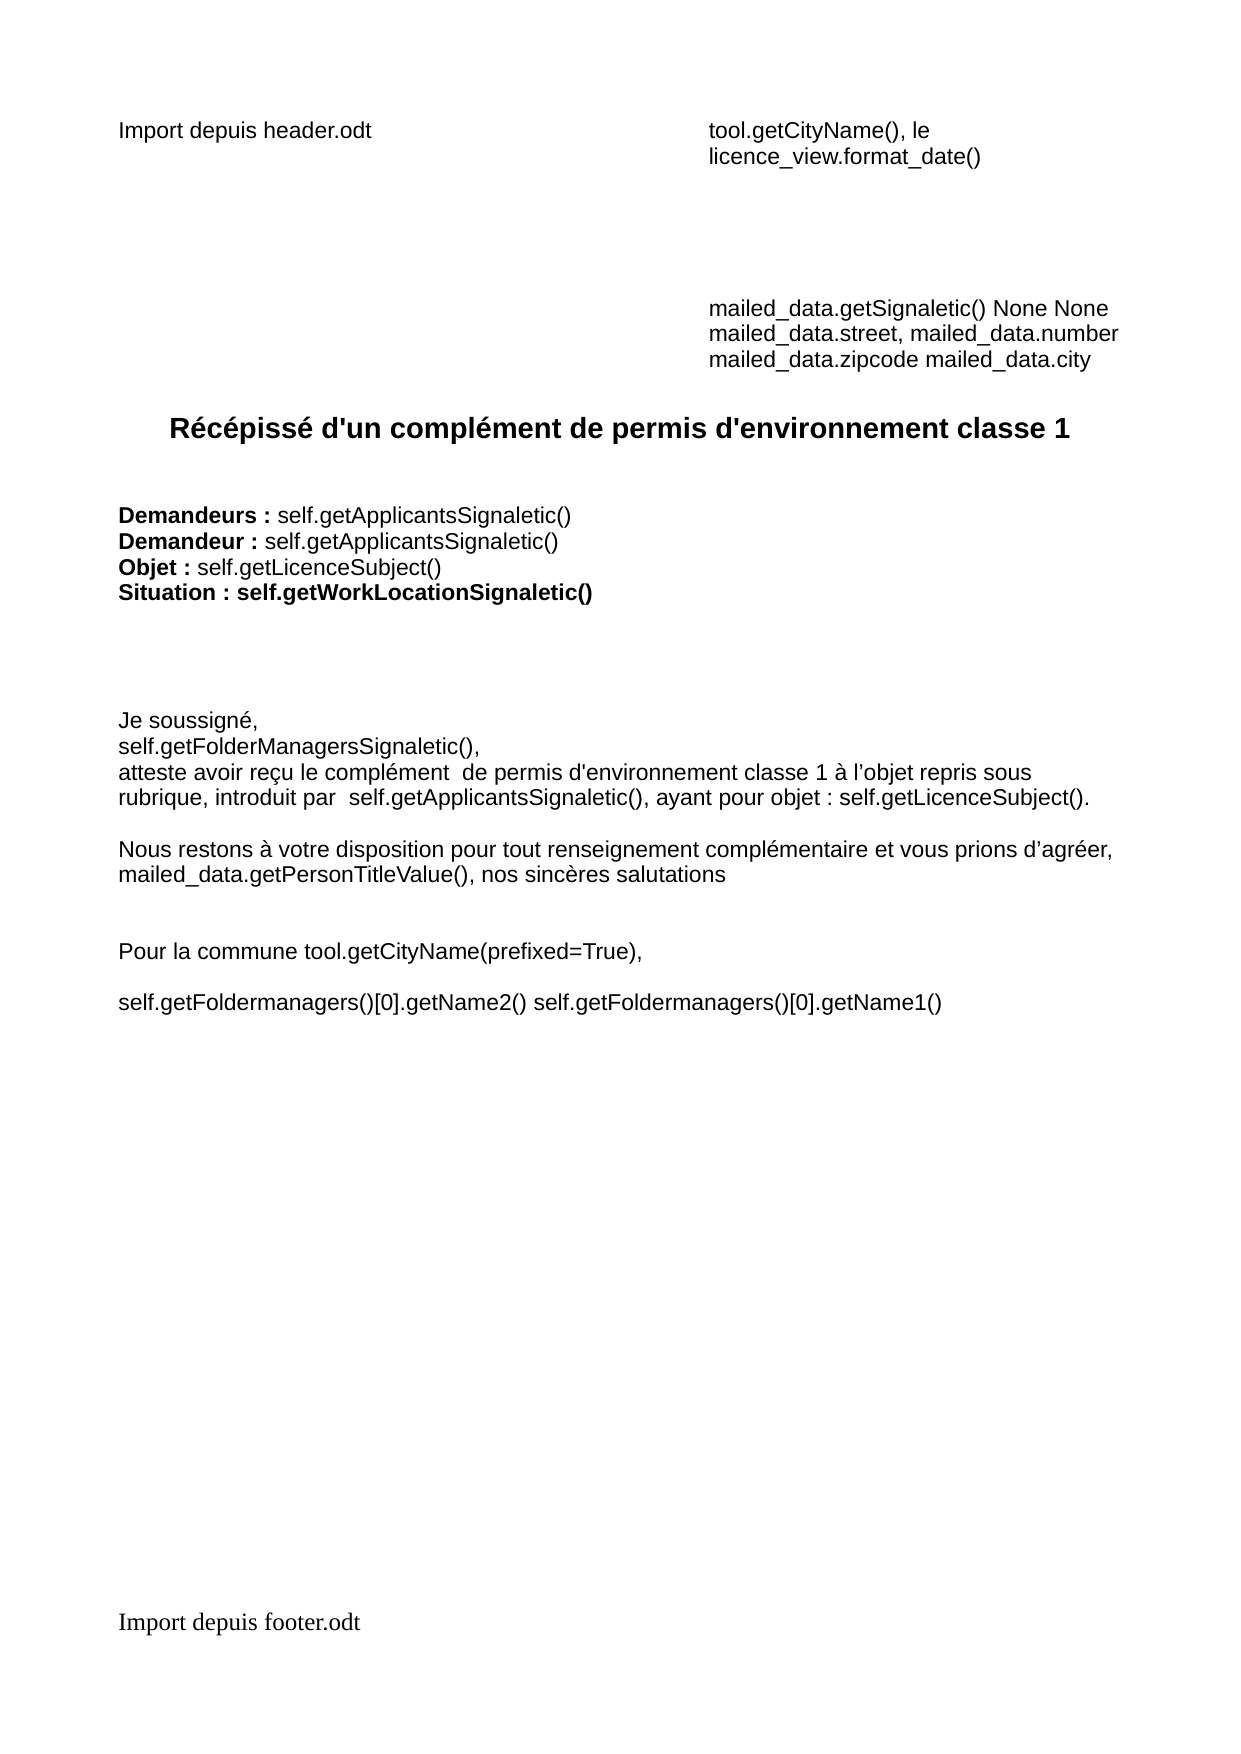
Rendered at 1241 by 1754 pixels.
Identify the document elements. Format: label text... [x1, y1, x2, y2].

text Je soussigné, [118, 708, 1122, 734]
text Demandeur : self.getApplicantsSignaletic() [118, 529, 1122, 554]
table_header tool.getCityName(), le licence_view.format_date() mailed_data.getSignaletic() None None mailed_data.street, mailed_data.number mailed_data.zipcode mailed_data.city [709, 118, 1123, 384]
title Récépissé d'un complément de permis d'environnement classe 1 [118, 412, 1122, 445]
text Nous restons à votre disposition pour tout renseignement complémentaire et vous prions d’agréer, mailed_data.getPersonTitleValue(), nos sincères salutations [118, 836, 1122, 887]
text Situation : self.getWorkLocationSignaletic() [118, 580, 1122, 606]
text Pour la commune tool.getCityName(prefixed=True), [118, 939, 1122, 964]
text self.getFolderManagersSignaletic(), [118, 734, 1122, 759]
table_header Import depuis header.odt [118, 118, 708, 384]
text self.getFoldermanagers()[0].getName2() self.getFoldermanagers()[0].getName1() [118, 990, 1122, 1016]
text Demandeurs : self.getApplicantsSignaletic() [118, 503, 1122, 529]
text Objet : self.getLicenceSubject() [118, 554, 1122, 580]
text atteste avoir reçu le complément de permis d'environnement classe 1 à l’objet repris sous rubrique, introduit par self.getApplicantsSignaletic(), ayant pour objet : self.getLicenceSubject(). [118, 759, 1122, 811]
